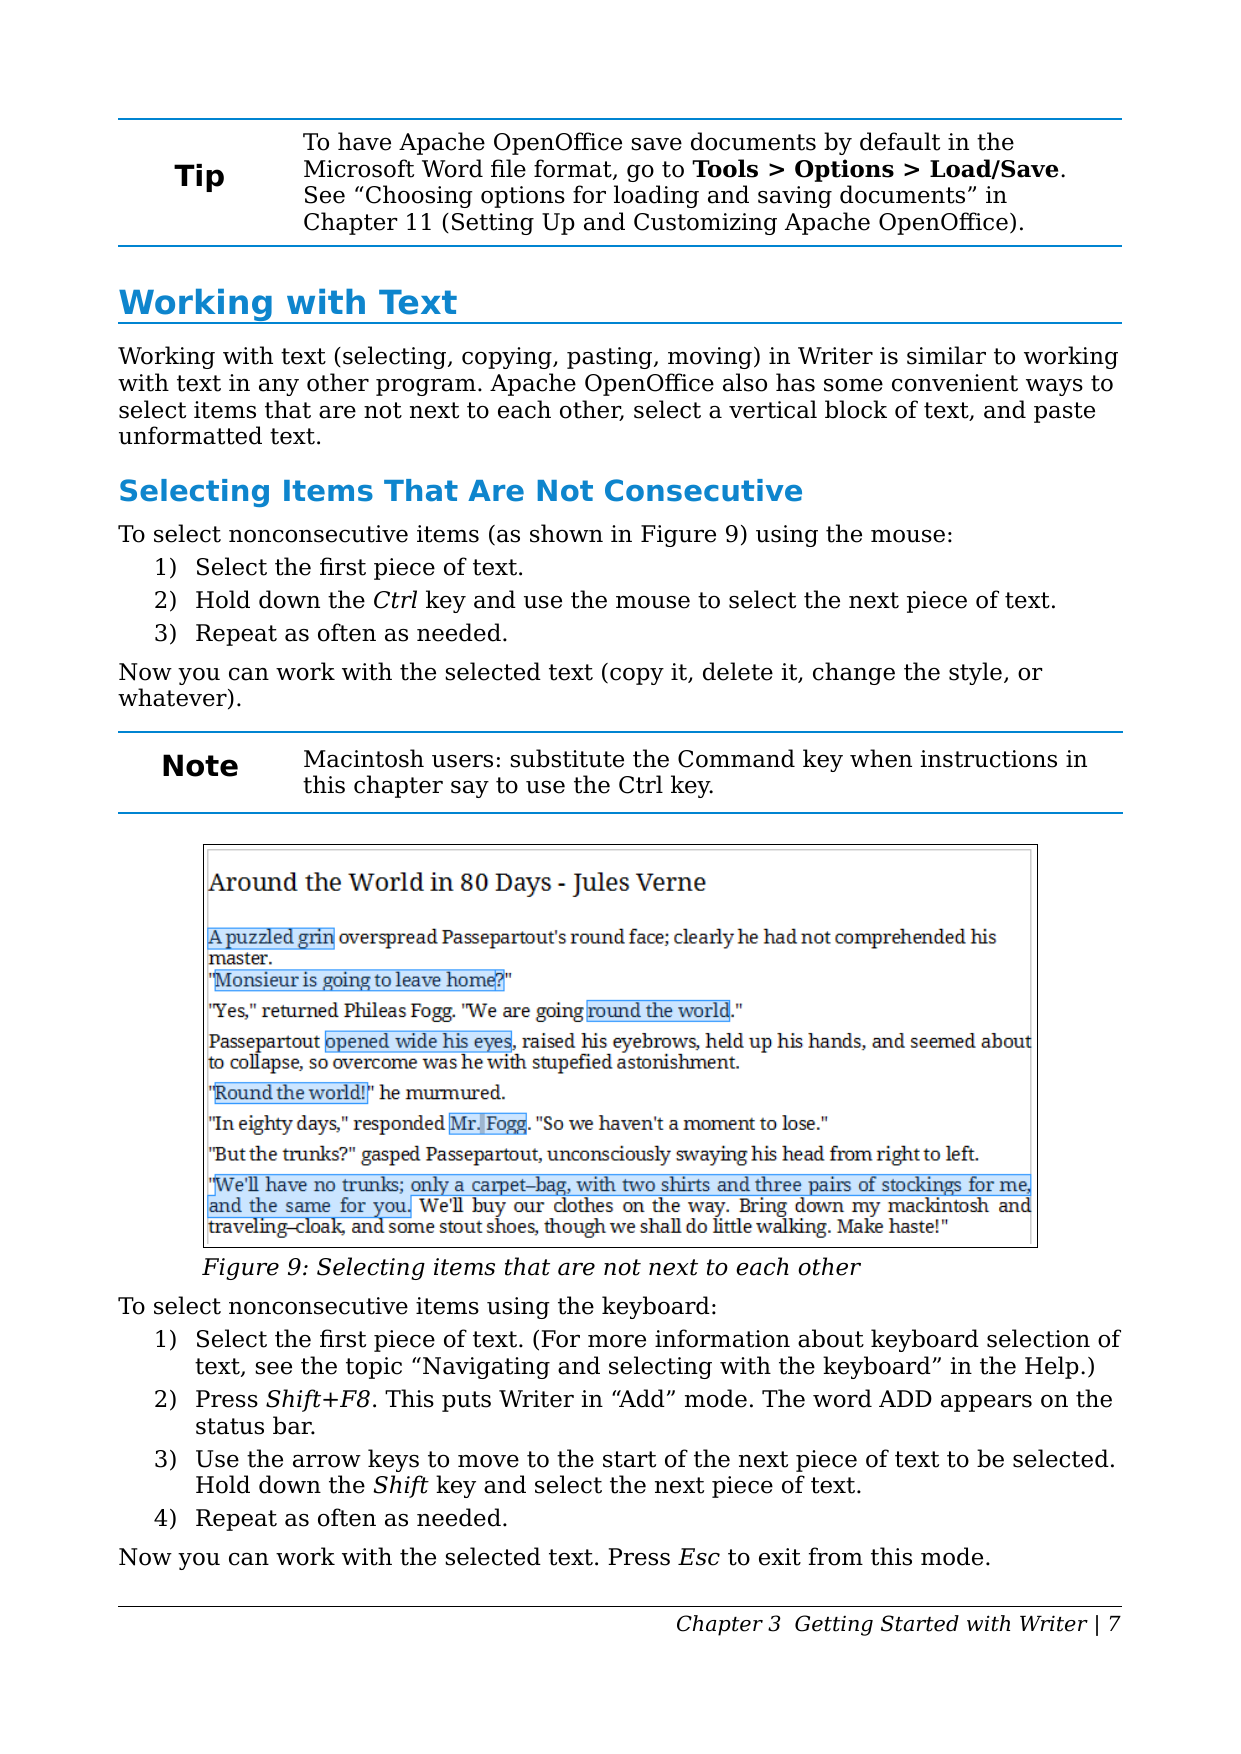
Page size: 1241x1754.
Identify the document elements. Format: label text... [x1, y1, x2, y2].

table_header Tip [118, 120, 281, 245]
list Select the first piece of text. (For more information about keyboard selection of text, see the topic “Navigating and selecting with the keyboard” in the Help.) [177, 1327, 1122, 1380]
text Now you can work with the selected text (copy it, delete it, change the style, or whatever). [118, 659, 1122, 712]
list Press Shift+F8. This puts Writer in “Add” mode. The word ADD appears on the status bar. [177, 1386, 1122, 1439]
text Now you can work with the selected text. Press Esc to exit from this mode. [118, 1544, 1122, 1571]
text Figure 9: Selecting items that are not next to each other [202, 1254, 1038, 1281]
list To select nonconsecutive items (as shown in Figure 9) using the mouse: [118, 521, 1122, 547]
list Repeat as often as needed. [177, 620, 1122, 646]
list To select nonconsecutive items using the keyboard: [118, 1293, 1122, 1320]
text Working with text (selecting, copying, pasting, moving) in Writer is similar to working with text in any other program. Apache OpenOffice also has some convenient ways to select items that are not next to each other, select a vertical block of text, and paste unformatted text. [118, 343, 1122, 450]
table_header Macintosh users: substitute the Command key when instructions in this chapter say to use the Ctrl key. [281, 733, 1122, 812]
list Hold down the Ctrl key and use the mouse to select the next piece of text. [177, 587, 1122, 613]
list Repeat as often as needed. [177, 1505, 1122, 1532]
table_header To have Apache OpenOffice save documents by default in the Microsoft Word file format, go to Tools > Options > Load/Save. See “Choosing options for loading and saving documents” in Chapter 11 (Setting Up and Customizing Apache OpenOffice). [281, 120, 1122, 245]
list Select the first piece of text. [177, 554, 1122, 581]
picture [206, 848, 1034, 1244]
subtitle Working with Text [118, 284, 1122, 322]
table_header Note [118, 733, 281, 812]
list Use the arrow keys to move to the start of the next piece of text to be selected. Hold down the Shift key and select the next piece of text. [177, 1446, 1122, 1499]
subtitle Selecting Items That Are Not Consecutive [118, 474, 1122, 508]
